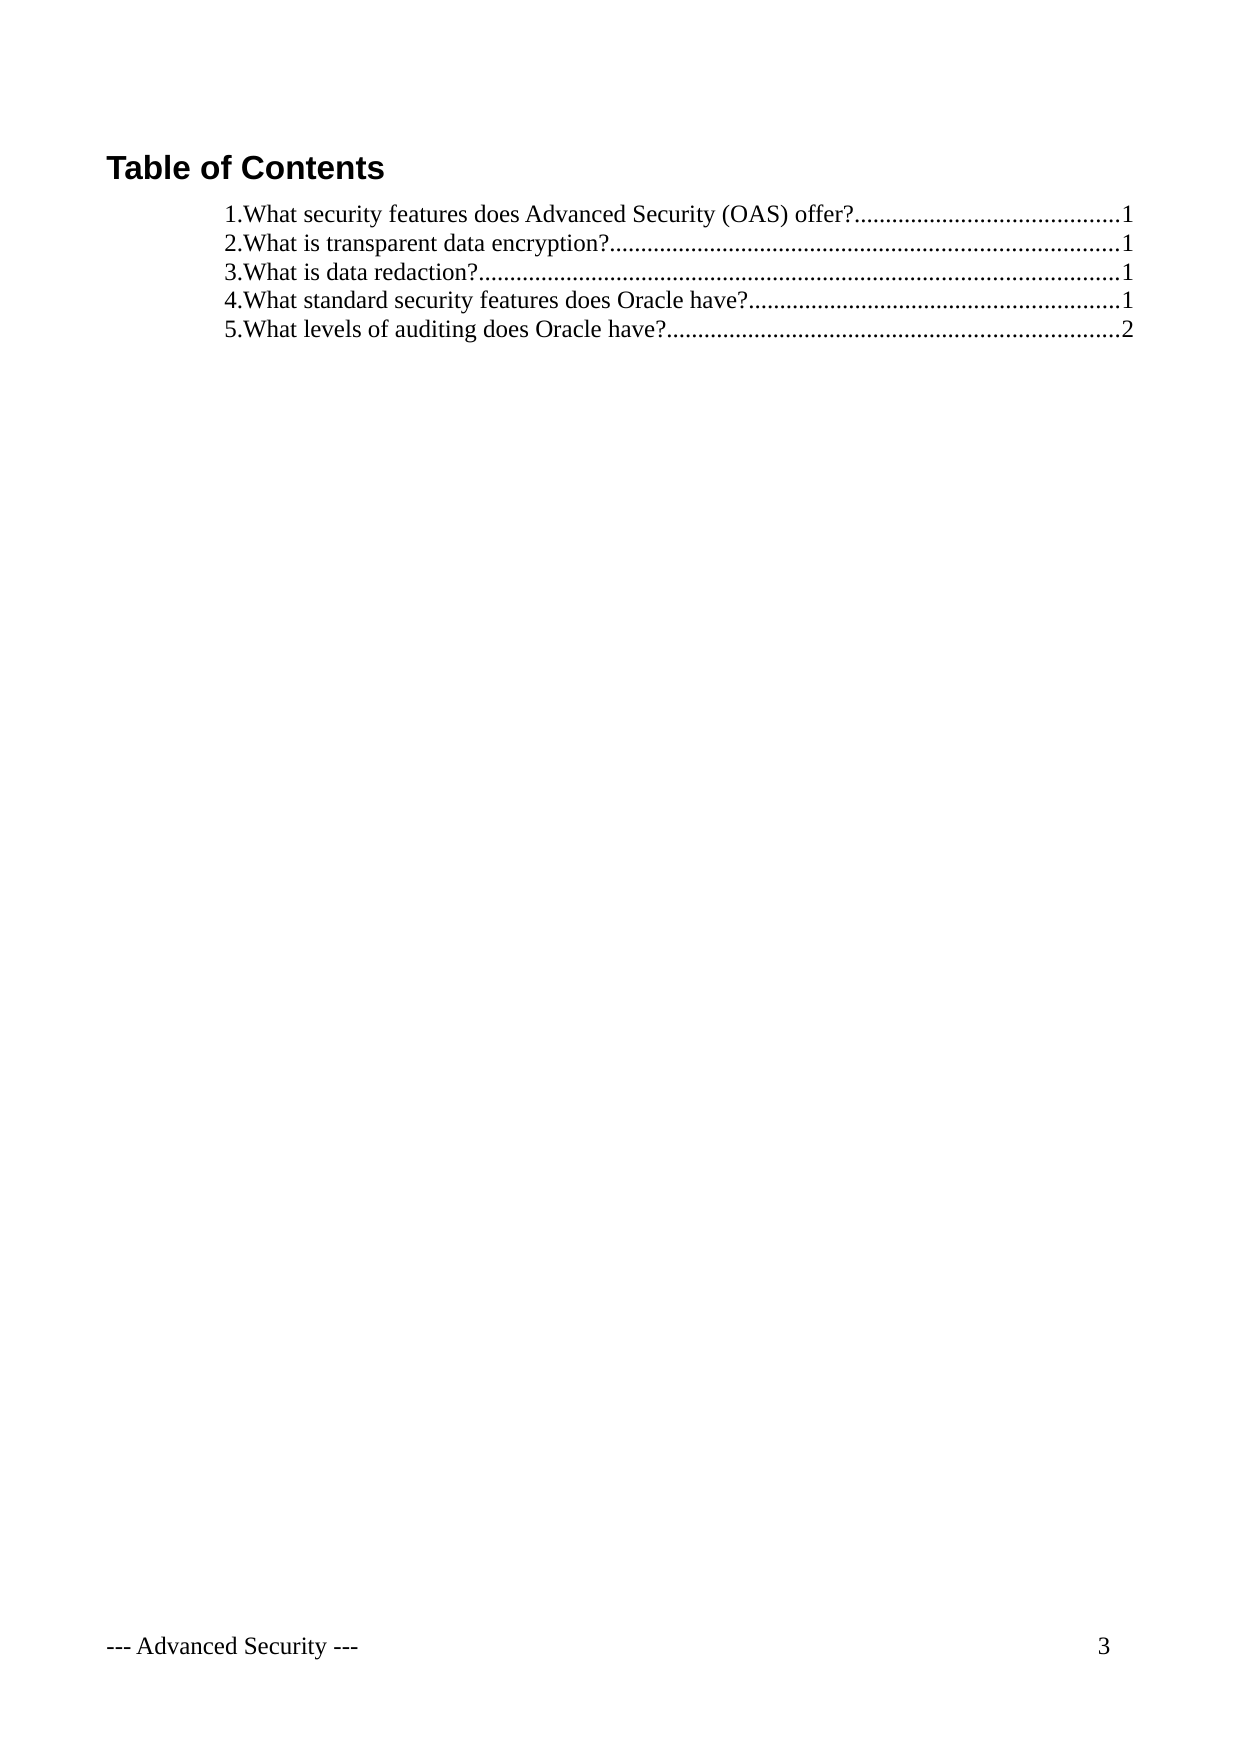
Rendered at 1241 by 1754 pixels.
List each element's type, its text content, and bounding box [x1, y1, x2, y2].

text 1.What security features does Advanced Security (OAS) offer? 1 [224, 199, 1134, 228]
subtitle Table of Contents [106, 148, 1134, 187]
text 3.What is data redaction? 1 [224, 257, 1134, 285]
text 4.What standard security features does Oracle have? 1 [224, 285, 1134, 314]
text 2.What is transparent data encryption? 1 [224, 228, 1134, 257]
text 5.What levels of auditing does Oracle have? 2 [224, 314, 1134, 343]
